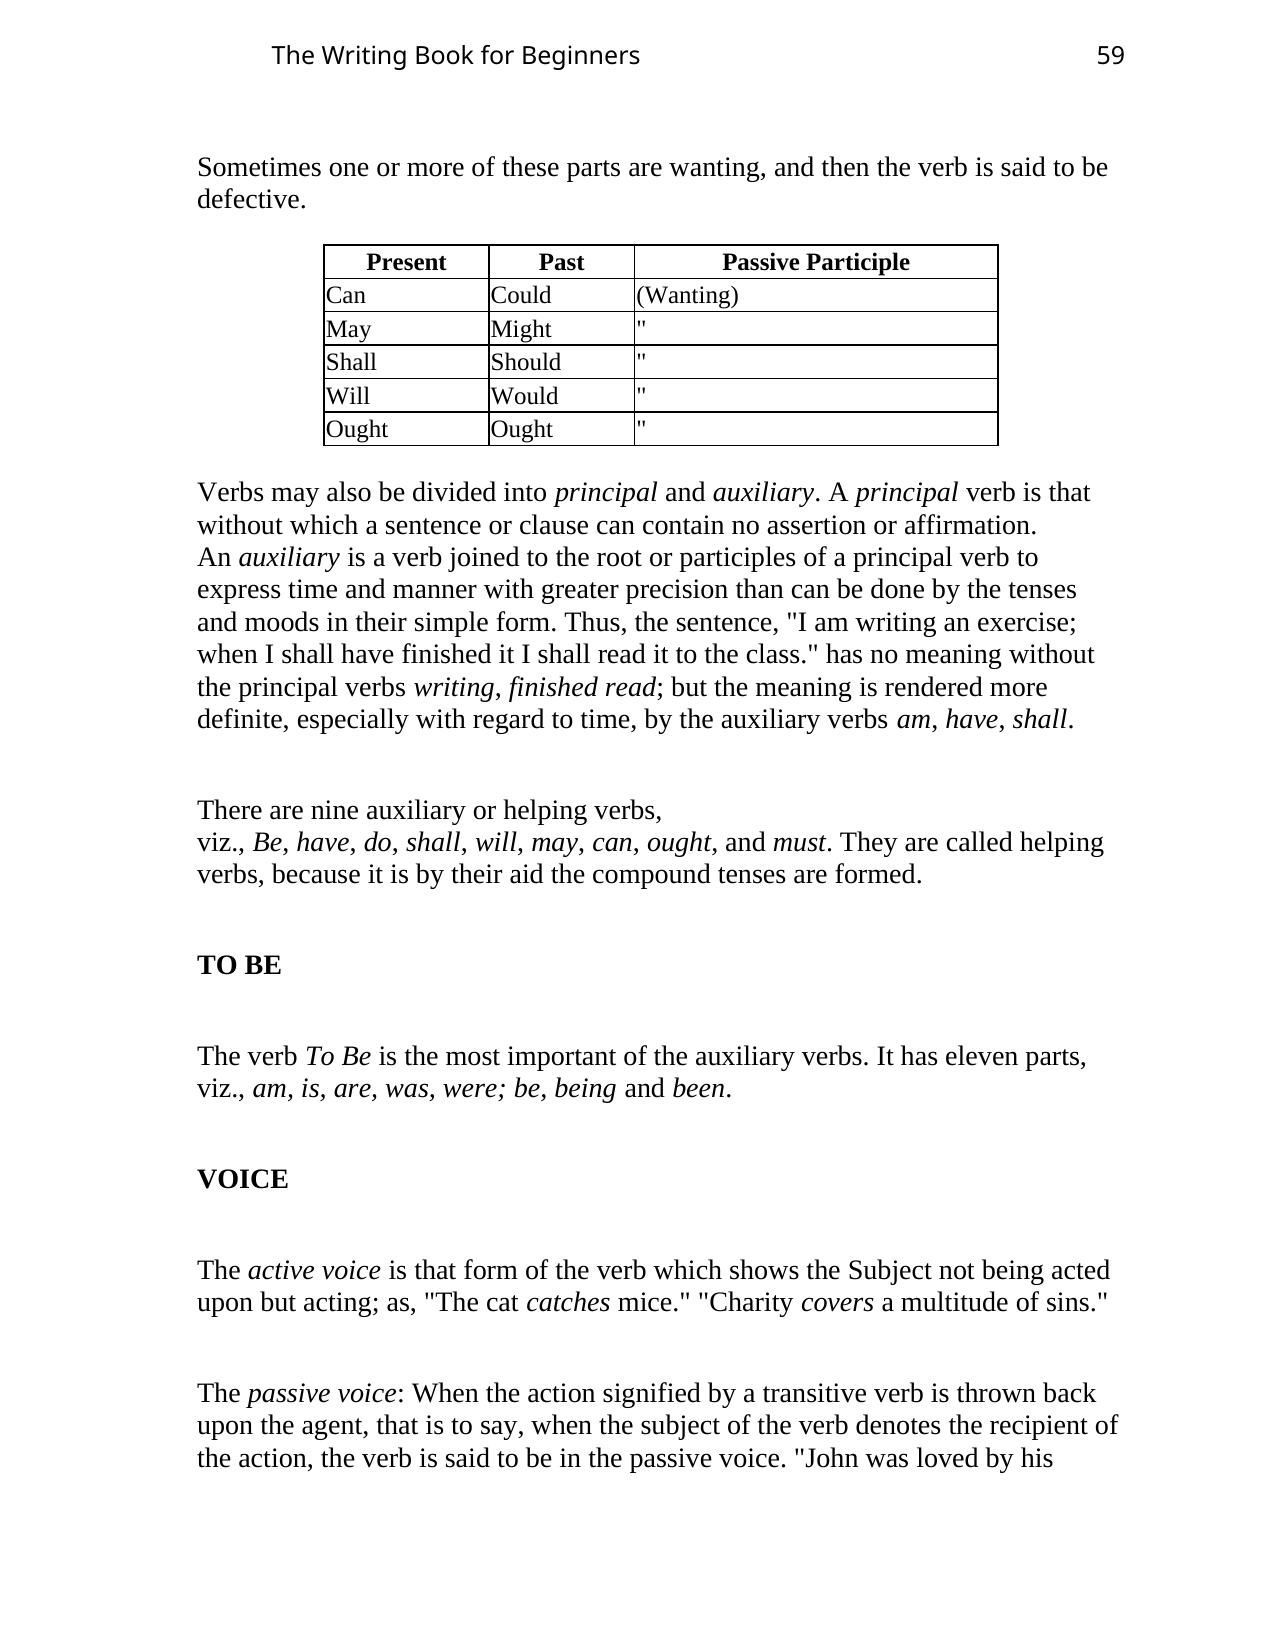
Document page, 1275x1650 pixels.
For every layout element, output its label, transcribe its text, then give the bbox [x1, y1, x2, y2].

text VOICE [197, 1162, 1125, 1194]
table_header Past [490, 246, 634, 277]
text Verbs may also be divided into principal and auxiliary. A principal verb is that without which a sentence or clause can contain no assertion or affirmation. An auxiliary is a verb joined to the root or participles of a principal verb to express time and manner with greater precision than can be done by the tenses and moods in their simple form. Thus, the sentence, "I am writing an exercise; when I shall have finished it I shall read it to the class." has no meaning without the principal verbs writing, finished read; but the meaning is rendered more definite, especially with regard to time, by the auxiliary verbs am, have, shall. [197, 475, 1125, 734]
text TO BE [197, 948, 1125, 981]
text The passive voice: When the action signified by a transitive verb is thrown back upon the agent, that is to say, when the subject of the verb denotes the recipient of the action, the verb is said to be in the passive voice. "John was loved by his [197, 1376, 1125, 1473]
table_cell " [635, 413, 997, 444]
table_header Present [325, 246, 488, 277]
table_cell Ought [490, 413, 634, 444]
table_header Passive Participle [635, 246, 997, 277]
table_cell " [635, 312, 997, 344]
text The active voice is that form of the verb which shows the Subject not being acted upon but acting; as, "The cat catches mice." "Charity covers a multitude of sins." [197, 1253, 1125, 1318]
table_cell Will [325, 379, 488, 411]
text Sometimes one or more of these parts are wanting, and then the verb is said to be defective. [197, 150, 1125, 215]
table_cell Could [490, 279, 634, 311]
text There are nine auxiliary or helping verbs, viz., Be, have, do, shall, will, may, can, ought, and must. They are called helping verbs, because it is by their aid the compound tenses are formed. [197, 793, 1125, 890]
table_cell " [635, 346, 997, 378]
table_cell Ought [325, 413, 488, 444]
table_cell Shall [325, 346, 488, 378]
table_cell May [325, 312, 488, 344]
table_cell Should [490, 346, 634, 378]
table_cell (Wanting) [635, 279, 997, 311]
table_cell Might [490, 312, 634, 344]
table_cell " [635, 379, 997, 411]
table_cell Can [325, 279, 488, 311]
text The verb To Be is the most important of the auxiliary verbs. It has eleven parts, viz., am, is, are, was, were; be, being and been. [197, 1039, 1125, 1104]
table_cell Would [490, 379, 634, 411]
